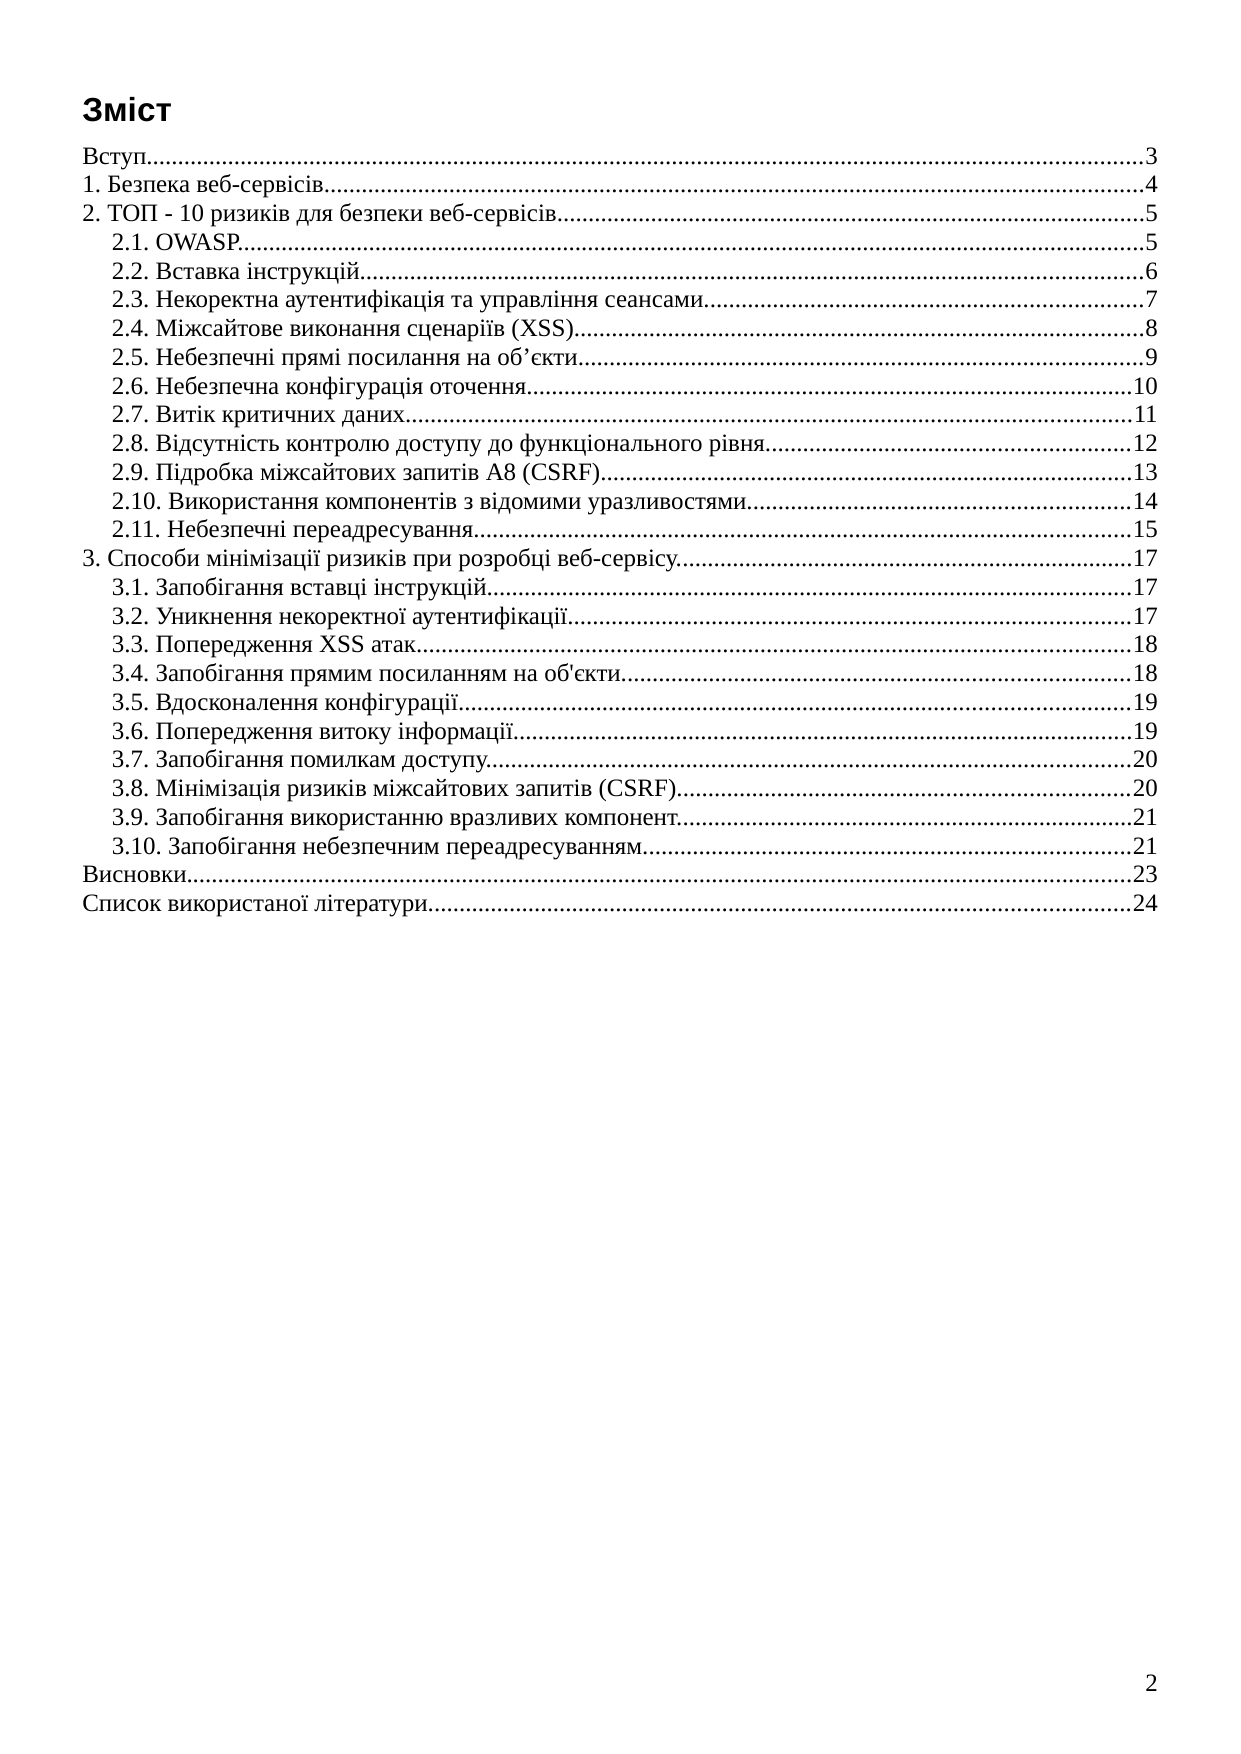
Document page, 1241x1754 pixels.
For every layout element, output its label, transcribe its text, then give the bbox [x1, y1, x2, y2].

text 3.8. Мінімізація ризиків міжсайтових запитів (CSRF). 20 [112, 773, 1158, 802]
text 2.11. Небезпечні переадресування. 15 [112, 514, 1158, 543]
text 2.8. Відсутність контролю доступу до функціонального рівня. 12 [112, 428, 1158, 457]
text 2.1. OWASP. 5 [112, 227, 1158, 256]
text Висновки. 23 [82, 859, 1158, 888]
text 3.10. Запобігання небезпечним переадресуванням. 21 [112, 831, 1158, 859]
text 2.10. Використання компонентів з відомими уразливостями. 14 [112, 486, 1158, 514]
text 3. Способи мінімізації ризиків при розробці веб-сервісу. 17 [82, 543, 1158, 572]
text 3.9. Запобігання використанню вразливих компонент. 21 [112, 802, 1158, 831]
text 3.6. Попередження витоку інформації. 19 [112, 716, 1158, 744]
text 3.1. Запобігання вставці інструкцій. 17 [112, 572, 1158, 601]
text Вступ. 3 [82, 141, 1158, 169]
text 2.5. Небезпечні прямі посилання на об’єкти. 9 [112, 342, 1158, 371]
text 2. ТОП - 10 ризиків для безпеки веб-сервісів. 5 [82, 198, 1158, 227]
text 2.2. Вставка інструкцій. 6 [112, 256, 1158, 284]
text 3.7. Запобігання помилкам доступу. 20 [112, 744, 1158, 773]
text 2.6. Небезпечна конфігурація оточення. 10 [112, 371, 1158, 399]
text Список використаної літератури. 24 [82, 888, 1158, 917]
text 2.7. Витік критичних даних. 11 [112, 399, 1158, 428]
text 1. Безпека веб-сервісів. 4 [82, 169, 1158, 198]
text 2.4. Міжсайтове виконання сценаріїв (XSS). 8 [112, 313, 1158, 342]
subtitle Зміст [82, 90, 1158, 128]
text 3.4. Запобігання прямим посиланням на об'єкти. 18 [112, 658, 1158, 687]
text 3.5. Вдосконалення конфігурації. 19 [112, 687, 1158, 716]
text 2.9. Підробка міжсайтових запитів A8 (CSRF). 13 [112, 457, 1158, 486]
text 2.3. Некоректна аутентифікація та управління сеансами. 7 [112, 284, 1158, 313]
text 3.3. Попередження XSS атак. 18 [112, 629, 1158, 658]
text 3.2. Уникнення некоректної аутентифікації. 17 [112, 601, 1158, 629]
